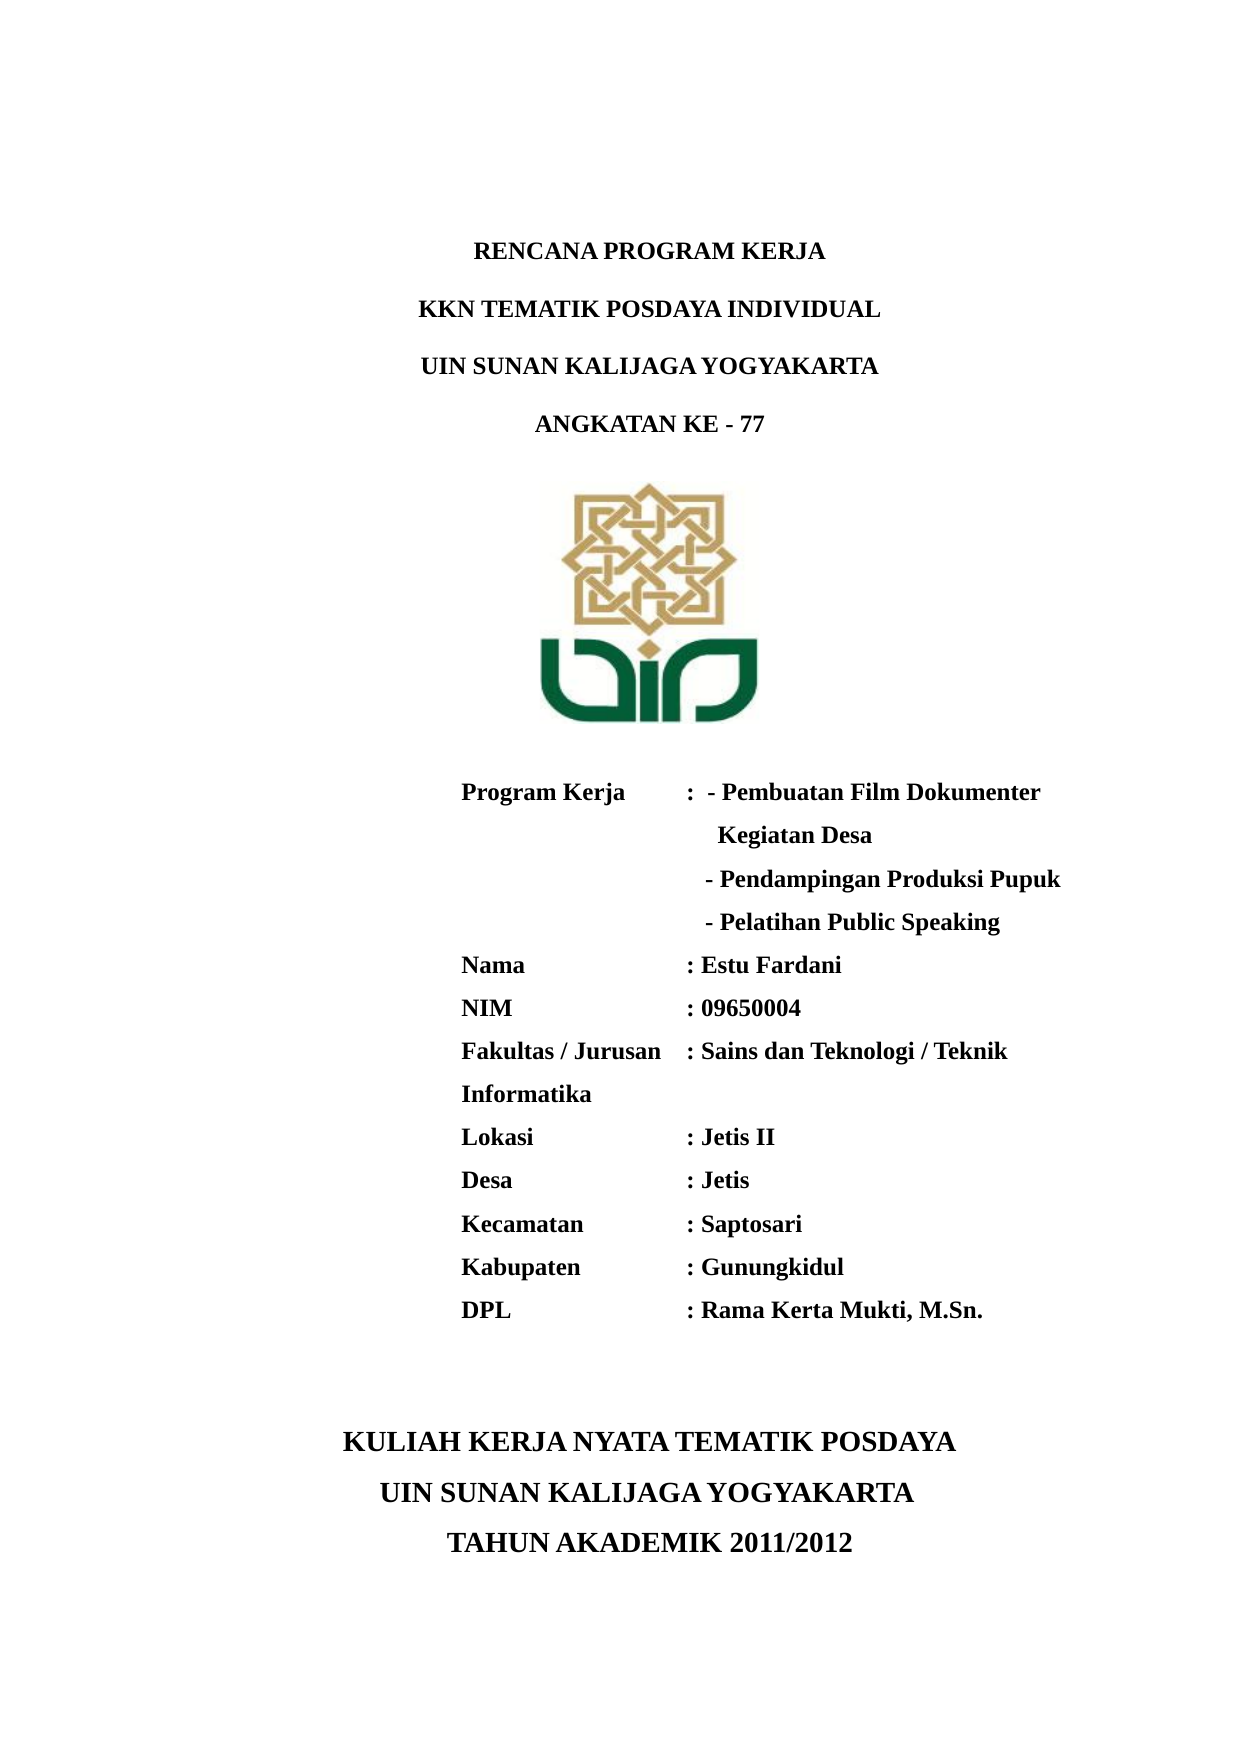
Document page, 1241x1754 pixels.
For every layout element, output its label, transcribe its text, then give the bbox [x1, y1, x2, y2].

text - Pendampingan Produksi Pupuk [461, 864, 1063, 892]
text NIM : 09650004 [461, 993, 1063, 1022]
text RENCANA PROGRAM KERJA KKN TEMATIK POSDAYA INDIVIDUAL UIN SUNAN KALIJAGA YOGYAKARTA ANGKATAN KE - 77 [236, 236, 1063, 437]
text - Pelatihan Public Speaking [461, 907, 1063, 936]
text Program Kerja : - Pembuatan Film Dokumenter Kegiatan Desa [461, 777, 1063, 849]
text Desa : Jetis [461, 1166, 1063, 1194]
text Kabupaten : Gunungkidul [236, 1252, 1063, 1281]
text KULIAH KERJA NYATA TEMATIK POSDAYA UIN SUNAN KALIJAGA YOGYAKARTA [236, 1424, 1063, 1508]
picture [539, 481, 760, 724]
text Kecamatan : Saptosari [386, 1209, 1063, 1237]
text TAHUN AKADEMIK 2011/2012 [236, 1525, 1063, 1558]
text Fakultas / Jurusan : Sains dan Teknologi / Teknik Informatika [461, 1036, 1063, 1108]
text Nama : Estu Fardani [461, 950, 1063, 979]
text Lokasi : Jetis II [461, 1122, 1063, 1151]
text DPL : Rama Kerta Mukti, M.Sn. [236, 1295, 1063, 1324]
